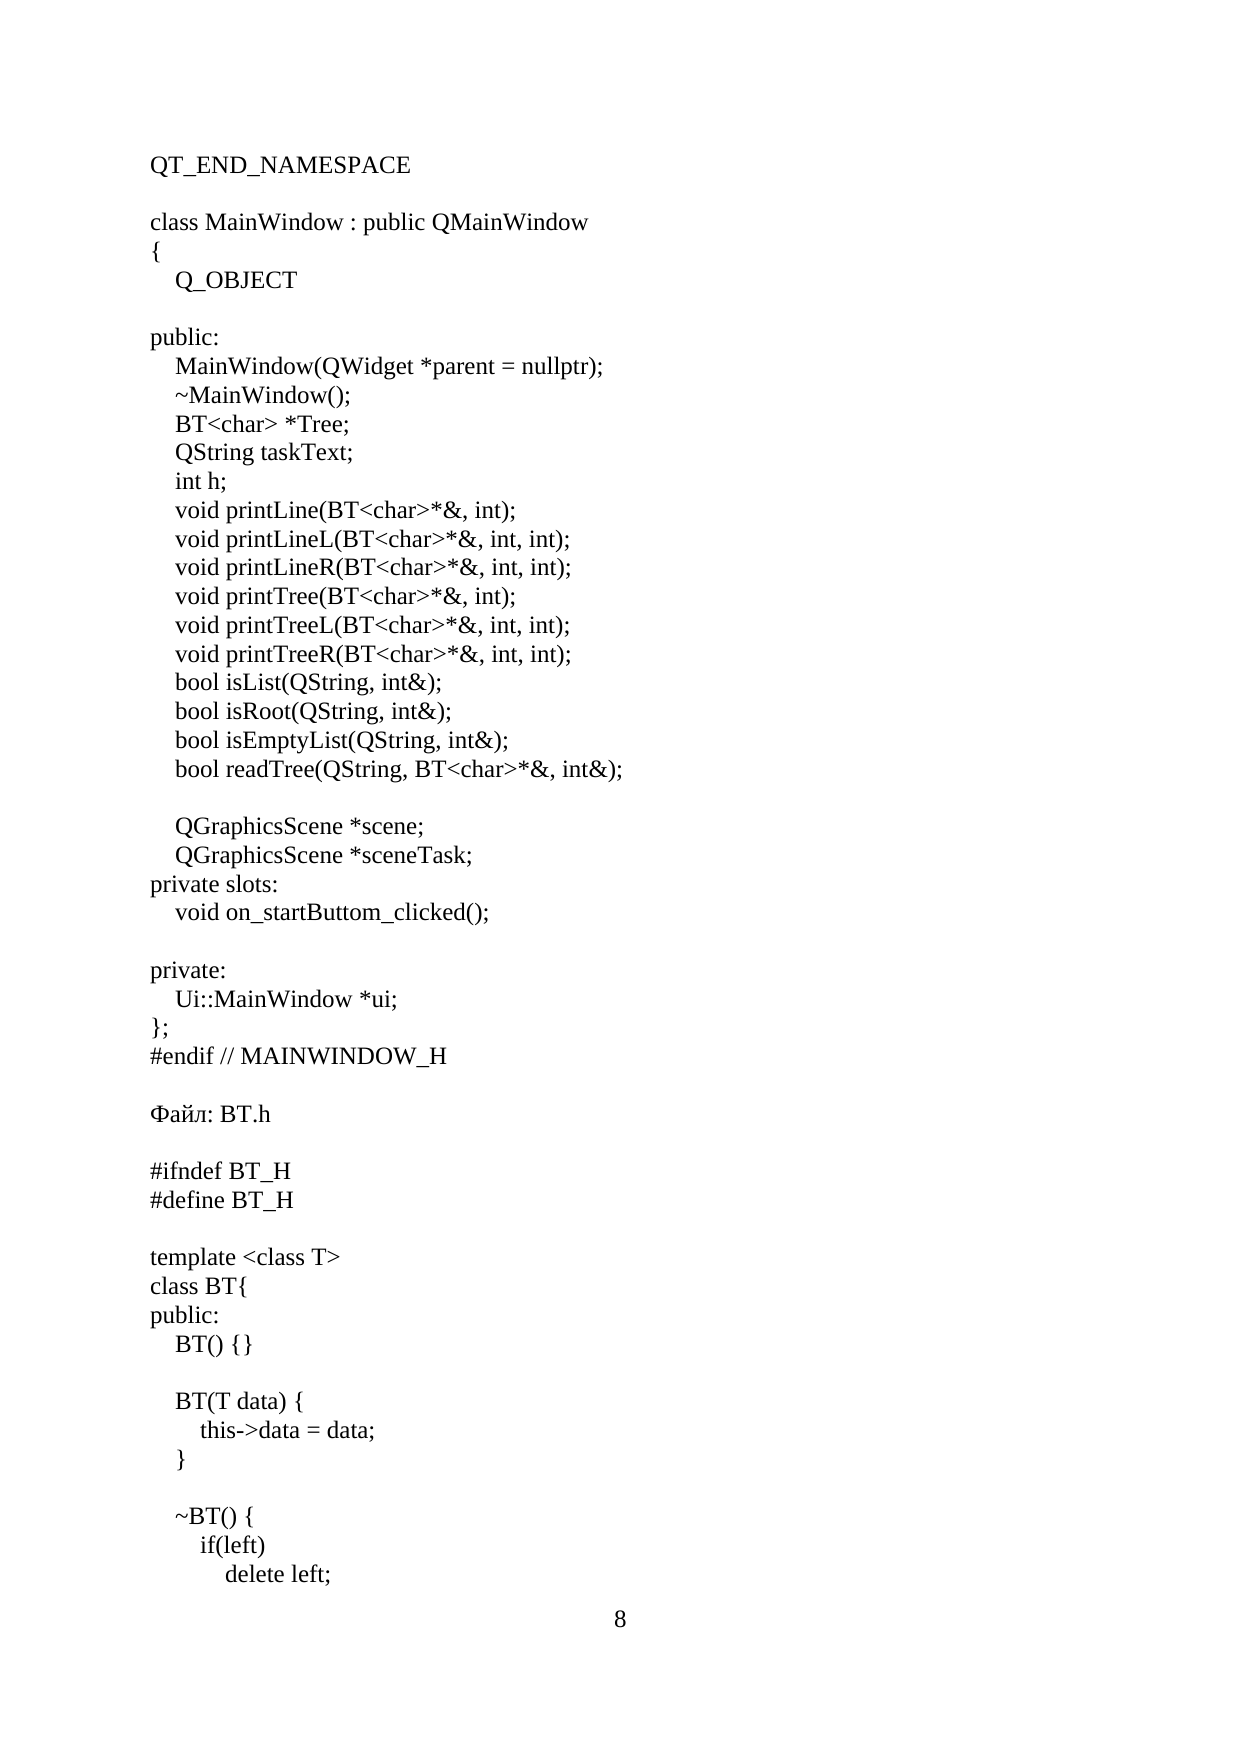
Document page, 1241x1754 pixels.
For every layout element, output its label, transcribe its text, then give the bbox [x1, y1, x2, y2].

text this->data = data; [150, 1415, 1090, 1444]
text MainWindow(QWidget *parent = nullptr); [150, 351, 1090, 380]
text bool readTree(QString, BT<char>*&, int&); [150, 754, 1090, 782]
text public: [150, 322, 1090, 351]
text bool isList(QString, int&); [150, 667, 1090, 696]
text class MainWindow : public QMainWindow [150, 207, 1090, 236]
text int h; [150, 466, 1090, 495]
text public: [150, 1300, 1090, 1329]
text if(left) [150, 1530, 1090, 1559]
text template <class T> [150, 1242, 1090, 1271]
text BT(T data) { [150, 1386, 1090, 1415]
text Файл: BT.h [150, 1099, 1090, 1127]
text class BT{ [150, 1271, 1090, 1300]
text void printTreeL(BT<char>*&, int, int); [150, 610, 1090, 639]
text private: [150, 955, 1090, 984]
text QString taskText; [150, 437, 1090, 466]
text }; [150, 1012, 1090, 1041]
text #ifndef BT_H [150, 1156, 1090, 1185]
text BT<char> *Tree; [150, 409, 1090, 437]
text #define BT_H [150, 1185, 1090, 1214]
text QGraphicsScene *sceneTask; [150, 840, 1090, 869]
text QT_END_NAMESPACE [150, 150, 1090, 179]
text ~MainWindow(); [150, 380, 1090, 409]
text void printTreeR(BT<char>*&, int, int); [150, 639, 1090, 667]
text void printLine(BT<char>*&, int); [150, 495, 1090, 524]
text Q_OBJECT [150, 265, 1090, 294]
text private slots: [150, 869, 1090, 897]
text void printLineR(BT<char>*&, int, int); [150, 552, 1090, 581]
text void on_startButtom_clicked(); [150, 897, 1090, 926]
text bool isEmptyList(QString, int&); [150, 725, 1090, 754]
text QGraphicsScene *scene; [150, 811, 1090, 840]
text delete left; [150, 1559, 1090, 1587]
text Ui::MainWindow *ui; [150, 984, 1090, 1012]
text bool isRoot(QString, int&); [150, 696, 1090, 725]
text } [150, 1444, 1090, 1472]
text #endif // MAINWINDOW_H [150, 1041, 1090, 1070]
text { [150, 236, 1090, 265]
text BT() {} [150, 1329, 1090, 1357]
text void printLineL(BT<char>*&, int, int); [150, 524, 1090, 552]
text void printTree(BT<char>*&, int); [150, 581, 1090, 610]
text ~BT() { [150, 1501, 1090, 1530]
